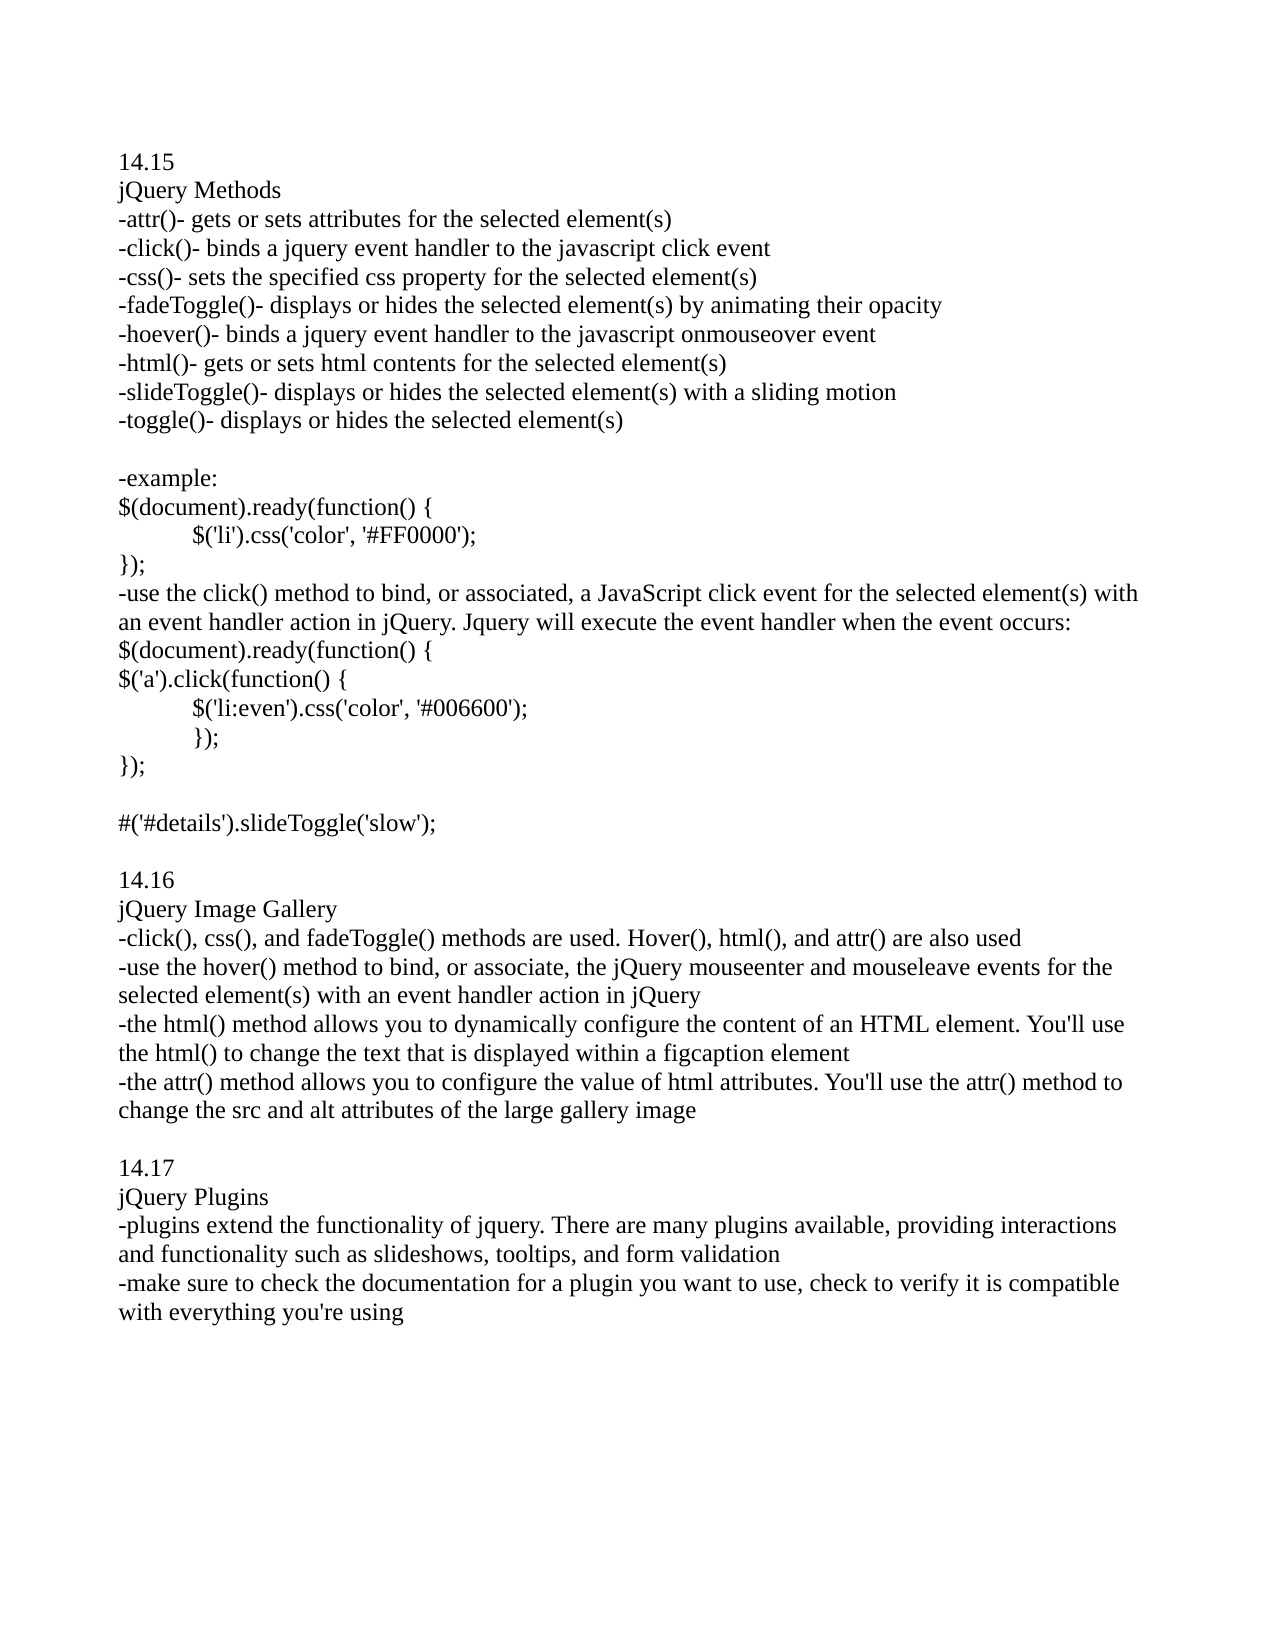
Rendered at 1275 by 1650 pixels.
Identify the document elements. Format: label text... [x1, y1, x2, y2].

text 14.15 [118, 147, 1157, 176]
text -the html() method allows you to dynamically configure the content of an HTML element. You'll use the html() to change the text that is displayed within a figcaption element [118, 1009, 1157, 1067]
text }); [118, 722, 1157, 751]
text }); [118, 549, 1157, 578]
text -the attr() method allows you to configure the value of html attributes. You'll use the attr() method to change the src and alt attributes of the large gallery image [118, 1067, 1157, 1124]
text -slideToggle()- displays or hides the selected element(s) with a sliding motion [118, 377, 1157, 406]
text $(document).ready(function() { [118, 492, 1157, 521]
text jQuery Plugins [118, 1182, 1157, 1211]
text 14.17 [118, 1153, 1157, 1182]
text -click(), css(), and fadeToggle() methods are used. Hover(), html(), and attr() are also used [118, 923, 1157, 952]
text -click()- binds a jquery event handler to the javascript click event [118, 233, 1157, 262]
text -use the click() method to bind, or associated, a JavaScript click event for the selected element(s) with an event handler action in jQuery. Jquery will execute the event handler when the event occurs: [118, 578, 1157, 636]
text jQuery Methods [118, 176, 1157, 204]
text -fadeToggle()- displays or hides the selected element(s) by animating their opacity [118, 291, 1157, 319]
text -plugins extend the functionality of jquery. There are many plugins available, providing interactions and functionality such as slideshows, tooltips, and form validation [118, 1211, 1157, 1268]
text -use the hover() method to bind, or associate, the jQuery mouseenter and mouseleave events for the selected element(s) with an event handler action in jQuery [118, 952, 1157, 1009]
text -hoever()- binds a jquery event handler to the javascript onmouseover event [118, 319, 1157, 348]
text 14.16 [118, 866, 1157, 894]
text #('#details').slideToggle('slow'); [118, 808, 1157, 837]
text $(document).ready(function() { [118, 636, 1157, 664]
text }); [118, 751, 1157, 779]
text -make sure to check the documentation for a plugin you want to use, check to verify it is compatible with everything you're using [118, 1268, 1157, 1326]
text -css()- sets the specified css property for the selected element(s) [118, 262, 1157, 291]
text -example: [118, 463, 1157, 492]
text -attr()- gets or sets attributes for the selected element(s) [118, 204, 1157, 233]
text -toggle()- displays or hides the selected element(s) [118, 406, 1157, 434]
text jQuery Image Gallery [118, 894, 1157, 923]
text $('a').click(function() { $('li:even').css('color', '#006600'); [118, 664, 1157, 722]
text $('li').css('color', '#FF0000'); [118, 521, 1157, 549]
text -html()- gets or sets html contents for the selected element(s) [118, 348, 1157, 377]
